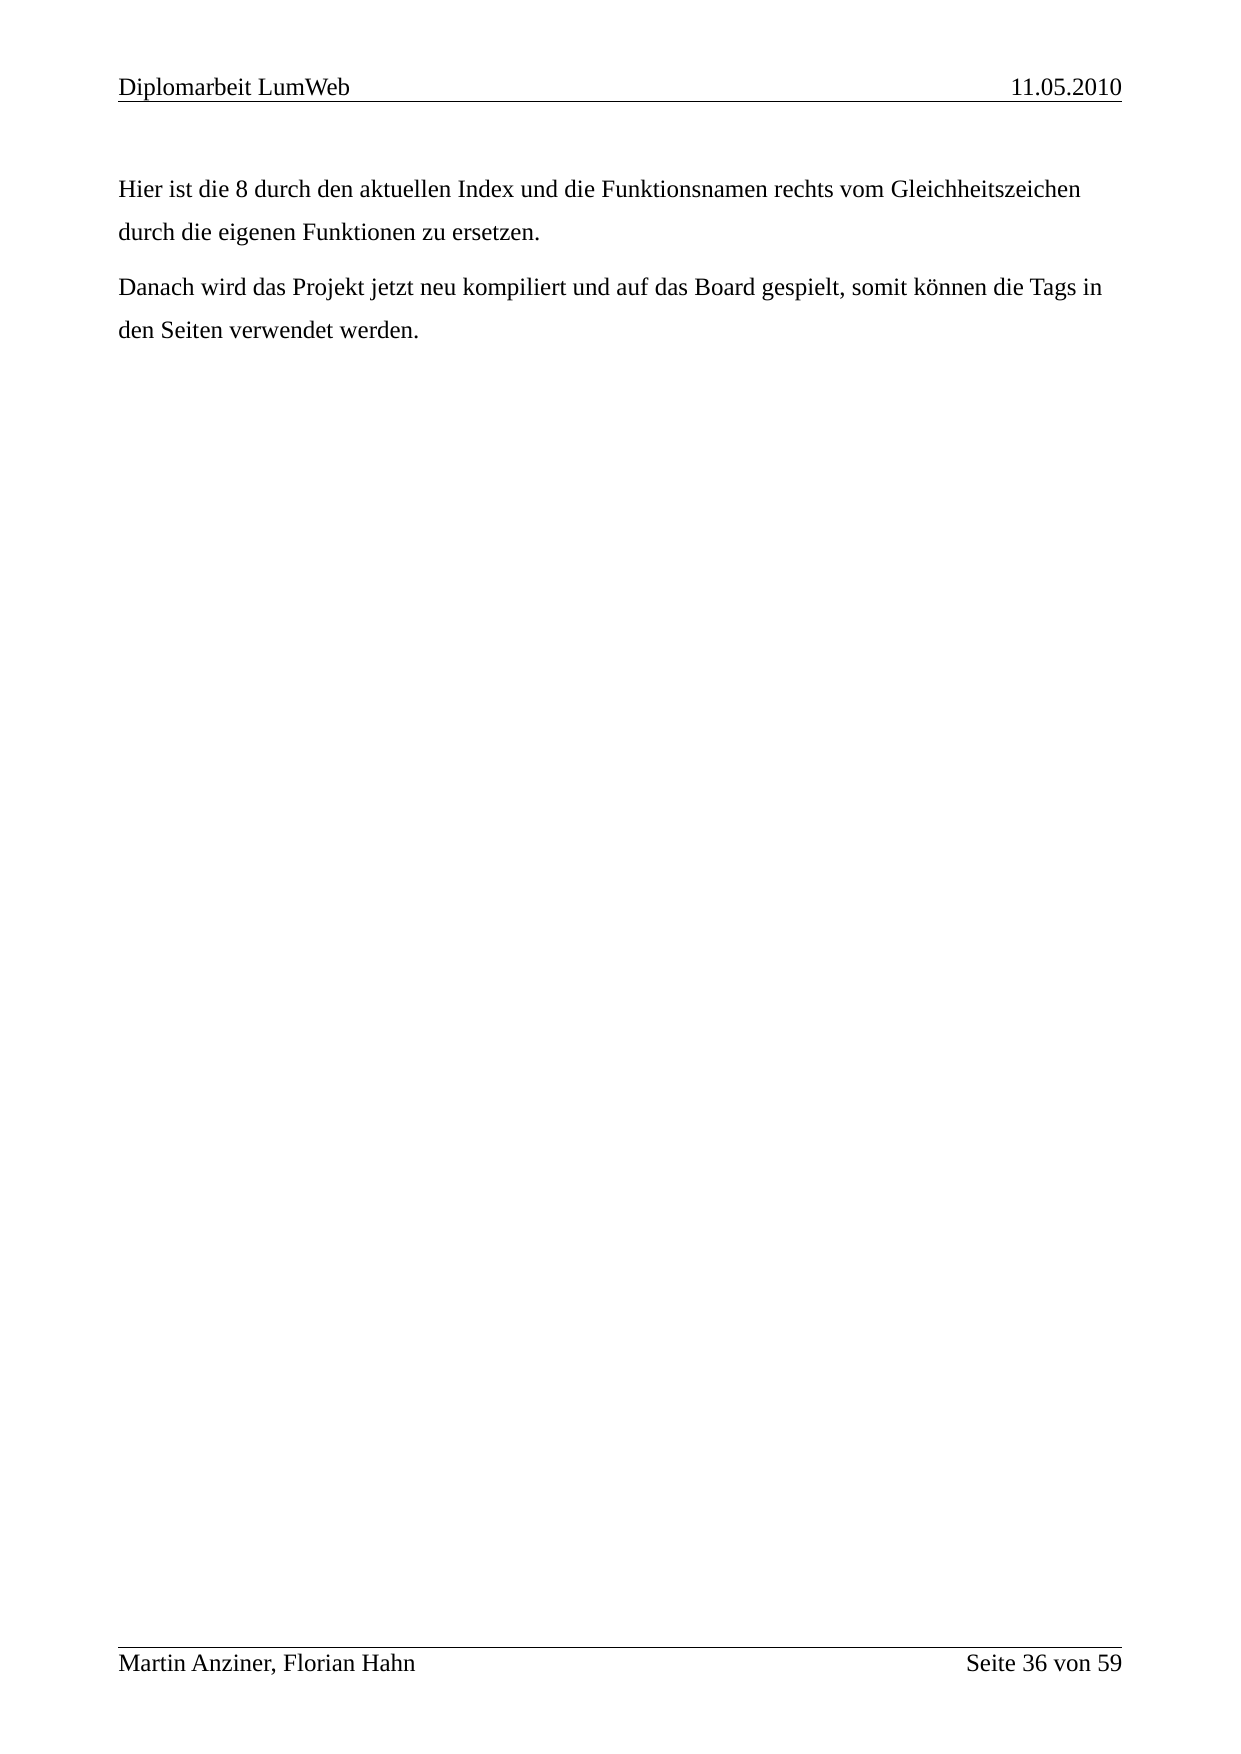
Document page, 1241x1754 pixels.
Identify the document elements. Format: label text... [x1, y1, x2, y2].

text Danach wird das Projekt jetzt neu kompiliert und auf das Board gespielt, somit können die Tags in den Seiten verwendet werden. [118, 272, 1122, 344]
text Hier ist die 8 durch den aktuellen Index und die Funktionsnamen rechts vom Gleichheitszeichen durch die eigenen Funktionen zu ersetzen. [118, 174, 1122, 246]
